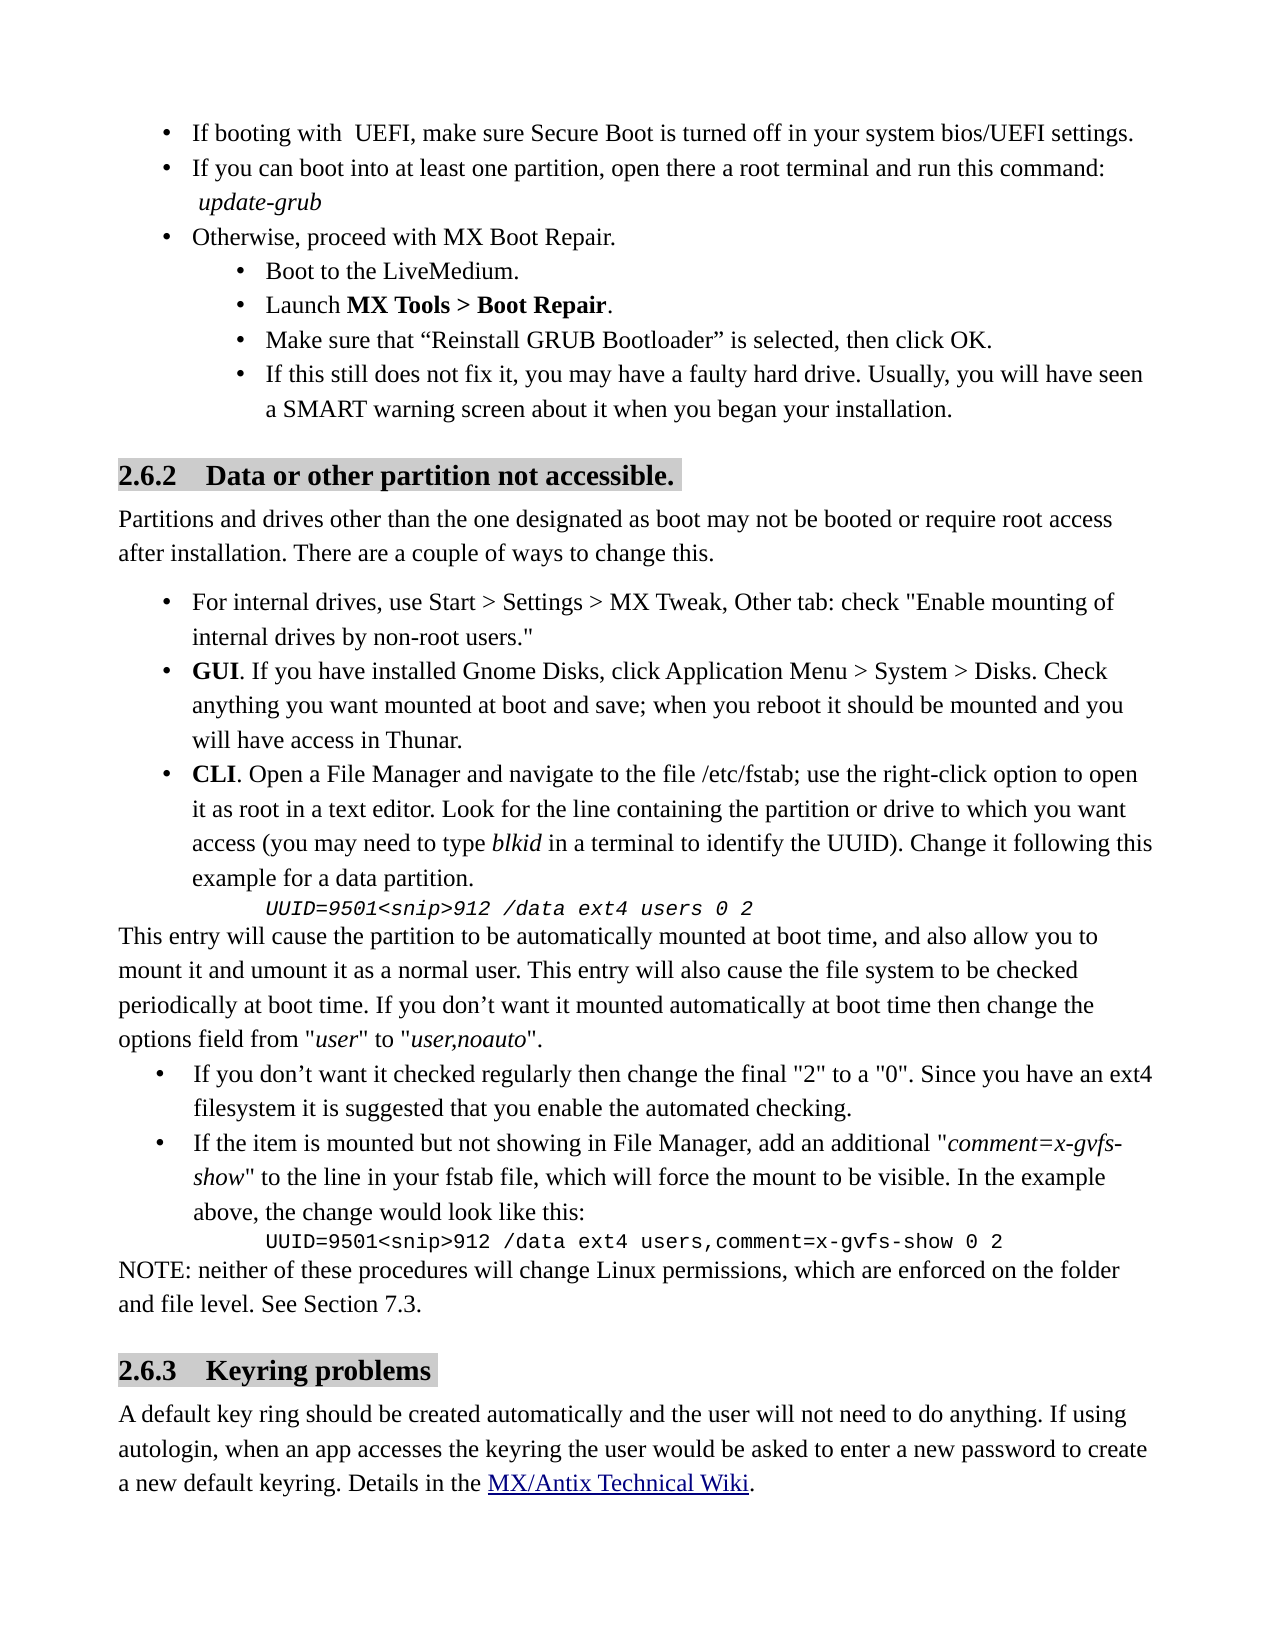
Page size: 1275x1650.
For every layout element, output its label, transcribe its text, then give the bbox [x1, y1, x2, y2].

list If the item is mounted but not showing in File Manager, add an additional "comment=x-gvfs-show" to the line in your fstab file, which will force the mount to be visible. In the example above, the change would look like this: [156, 1128, 1157, 1226]
text Partitions and drives other than the one designated as boot may not be booted or require root access after installation. There are a couple of ways to change this. [118, 504, 1157, 567]
list Boot to the LiveMedium. [236, 256, 1157, 285]
list Otherwise, proceed with MX Boot Repair. [162, 222, 1157, 250]
list GUI. If you have installed Gnome Disks, click Application Menu > System > Disks. Check anything you want mounted at boot and save; when you reboot it should be mounted and you will have access in Thunar. [162, 656, 1157, 754]
list If you don’t want it checked regularly then change the final "2" to a "0". Since you have an ext4 filesystem it is suggested that you enable the automated checking. [156, 1059, 1157, 1122]
list Launch MX Tools > Boot Repair. [236, 291, 1157, 319]
list If booting with UEFI, make sure Secure Boot is turned off in your system bios/UEFI settings. [162, 118, 1157, 147]
list If you can boot into at least one partition, open there a root terminal and run this command: [162, 153, 1157, 181]
list UUID=9501<snip>912 /data ext4 users,comment=x-gvfs-show 0 2 [236, 1231, 1157, 1255]
list If this still does not fix it, you may have a faulty hard drive. Usually, you will have seen a SMART warning screen about it when you began your installation. [236, 359, 1157, 423]
subtitle 2.6.3 Keyring problems [438, 1353, 1157, 1387]
text NOTE: neither of these procedures will change Linux permissions, which are enforced on the folder and file level. See Section 7.3. [118, 1255, 1157, 1318]
subtitle 2.6.2 Data or other partition not accessible. [682, 458, 1157, 491]
list Make sure that “Reinstall GRUB Bootloader” is selected, then click OK. [236, 325, 1157, 354]
list For internal drives, use Start > Settings > MX Tweak, Other tab: check "Enable mounting of internal drives by non-root users." [162, 587, 1157, 650]
text This entry will cause the partition to be automatically mounted at boot time, and also allow you to mount it and umount it as a normal user. This entry will also cause the file system to be checked periodically at boot time. If you don’t want it mounted automatically at boot time then change the options field from "user" to "user,noauto". [118, 921, 1157, 1053]
text A default key ring should be created automatically and the user will not need to do anything. If using autologin, when an app accesses the keyring the user would be asked to enter a new password to create a new default keyring. Details in the MX/Antix Technical Wiki. [118, 1399, 1157, 1497]
list CLI. Open a File Manager and navigate to the file /etc/fstab; use the right-click option to open it as root in a text editor. Look for the line containing the partition or drive to which you want access (you may need to type blkid in a terminal to identify the UUID). Change it following this example for a data partition. [162, 759, 1157, 892]
list update-grub [162, 187, 1157, 216]
list UUID=9501<snip>912 /data ext4 users 0 2 [236, 897, 1157, 921]
